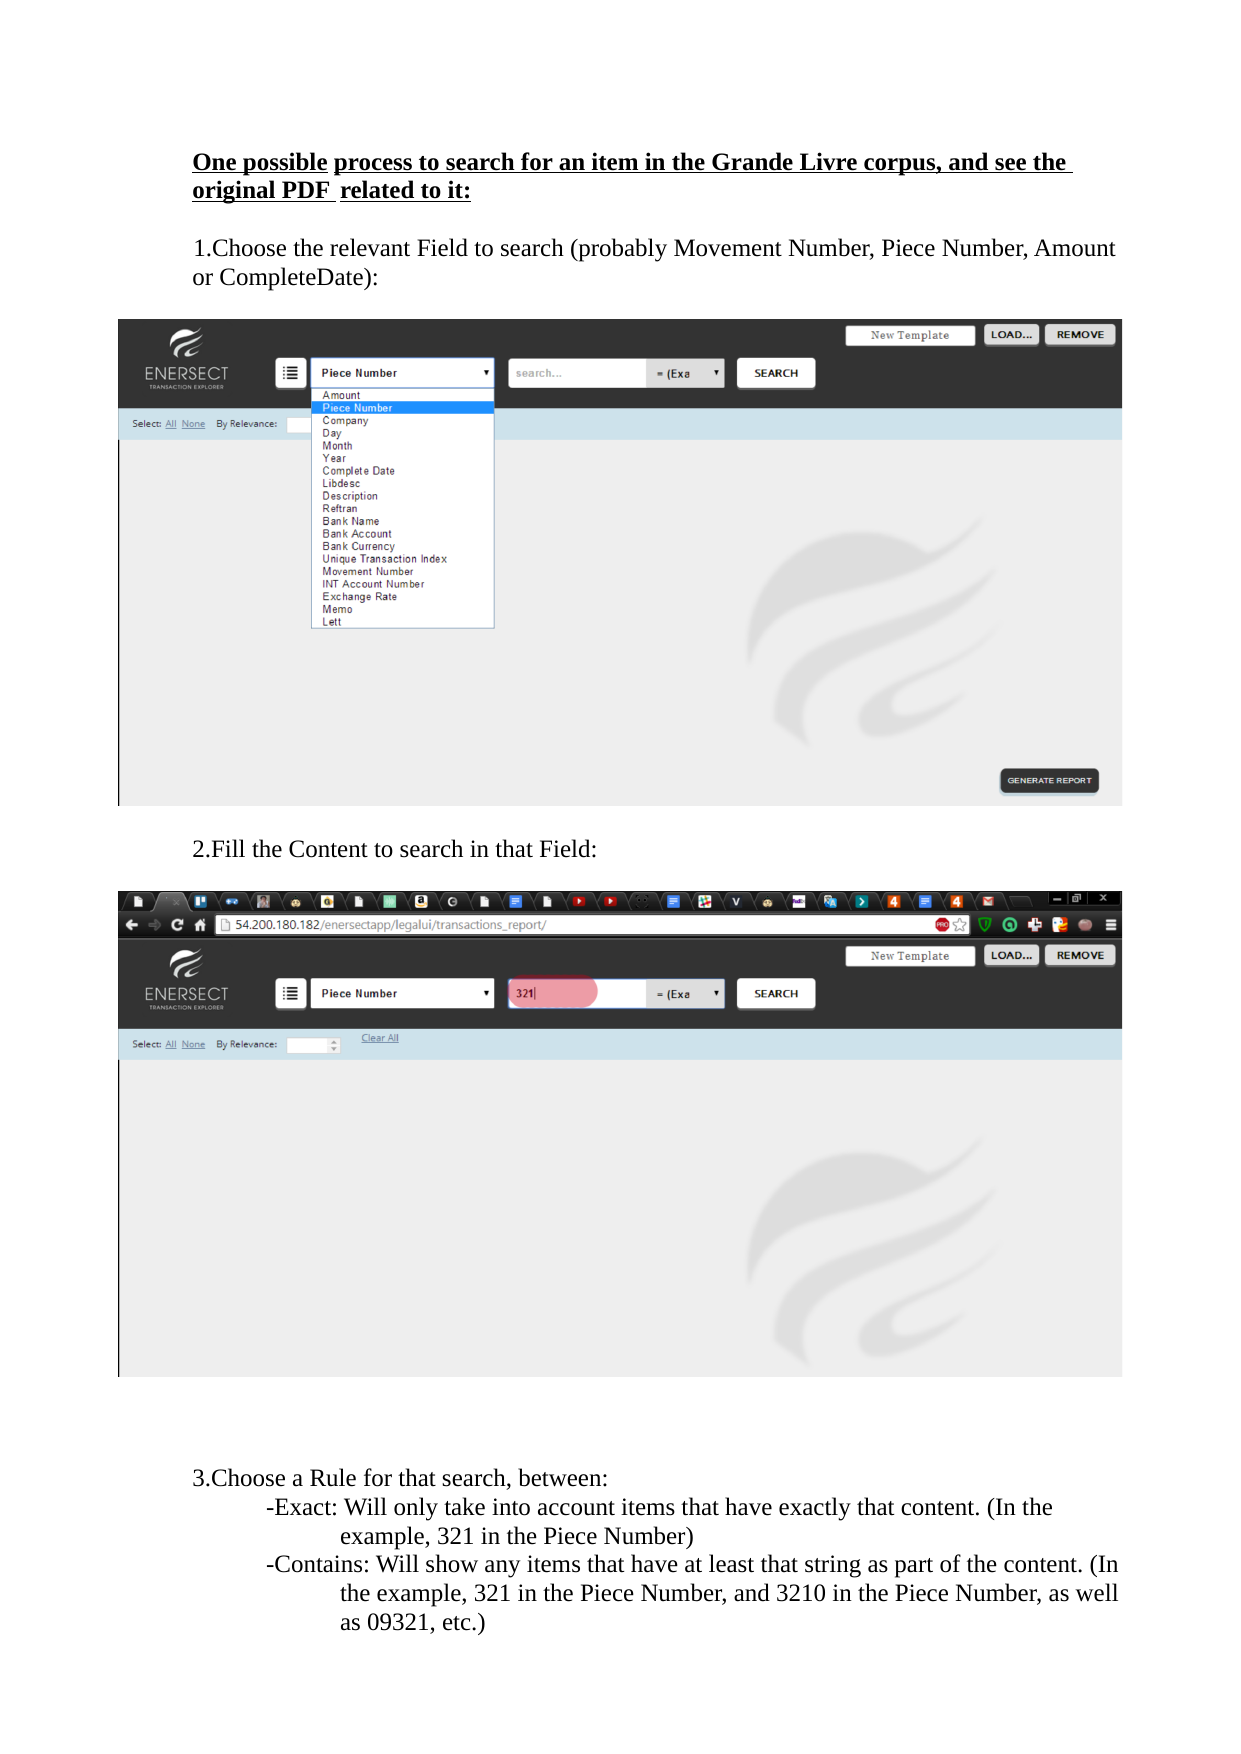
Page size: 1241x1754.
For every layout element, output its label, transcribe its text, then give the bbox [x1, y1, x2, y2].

text 2.Fill the Content to search in that Field: [118, 834, 1122, 863]
text -Exact: Will only take into account items that have exactly that content. (In the example, 321 in the Piece Number) [118, 1492, 1122, 1549]
text -Contains: Will show any items that have at least that string as part of the content. (In the example, 321 in the Piece Number, and 3210 in the Piece Number, as well as 09321, etc.) [118, 1549, 1122, 1636]
picture [118, 319, 1123, 806]
text One possible process to search for an item in the Grande Livre corpus, and see the original PDF related to it: [118, 147, 1122, 204]
picture [118, 891, 1123, 1377]
text 1.Choose the relevant Field to search (probably Movement Number, Piece Number, Amount or CompleteDate): [118, 233, 1122, 291]
text 3.Choose a Rule for that search, between: [118, 1463, 1122, 1492]
